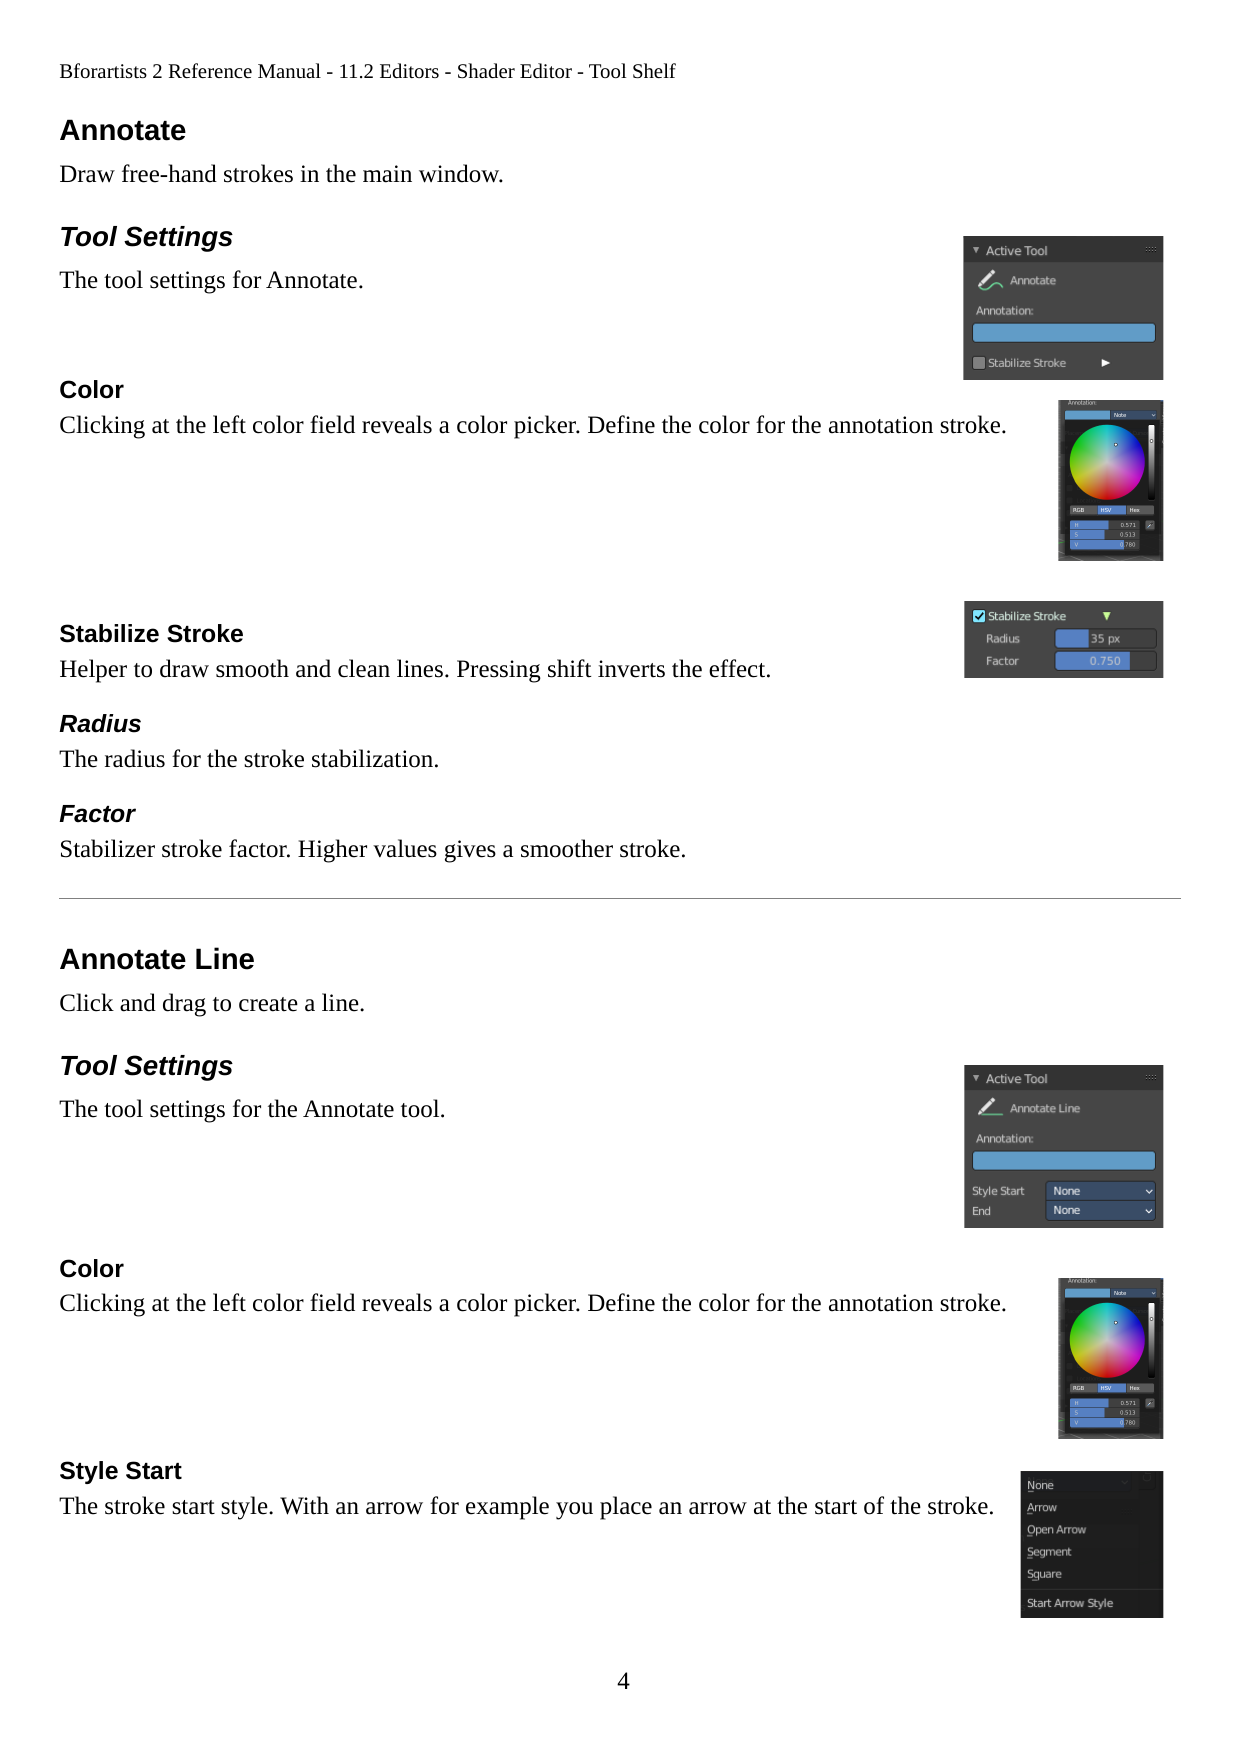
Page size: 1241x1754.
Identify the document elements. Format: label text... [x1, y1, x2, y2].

subtitle Tool Settings [59, 220, 1181, 252]
picture [1058, 1278, 1164, 1439]
subtitle Color [59, 375, 1181, 404]
subtitle Annotate [59, 113, 1181, 146]
text Clicking at the left color field reveals a color picker. Define the color for the annotation stroke. [59, 1288, 1058, 1317]
text Draw free-hand strokes in the main window. [59, 159, 1181, 188]
subtitle Style Start [59, 1456, 1181, 1484]
subtitle Radius [59, 709, 1181, 738]
subtitle Tool Settings [59, 1049, 1181, 1081]
picture [1020, 1471, 1164, 1618]
text Stabilizer stroke factor. Higher values gives a smoother stroke. [59, 834, 1181, 863]
text The tool settings for Annotate. [59, 265, 963, 293]
subtitle Color [59, 1254, 1181, 1282]
subtitle Stabilize Stroke [59, 619, 964, 647]
text Clicking at the left color field reveals a color picker. Define the color for the annotation stroke. [59, 410, 1058, 439]
subtitle [1164, 619, 1181, 647]
text The stroke start style. With an arrow for example you place an arrow at the start of the stroke. [59, 1491, 1020, 1519]
text Click and drag to create a line. [59, 988, 1181, 1017]
subtitle Factor [59, 799, 1181, 828]
subtitle Annotate Line [59, 942, 1181, 976]
text The radius for the stroke stabilization. [59, 744, 1181, 773]
picture [1058, 400, 1164, 561]
picture [964, 601, 1164, 678]
picture [963, 236, 1164, 380]
text The tool settings for the Annotate tool. [59, 1094, 964, 1123]
text Helper to draw smooth and clean lines. Pressing shift inverts the effect. [59, 654, 1181, 682]
picture [964, 1065, 1164, 1228]
